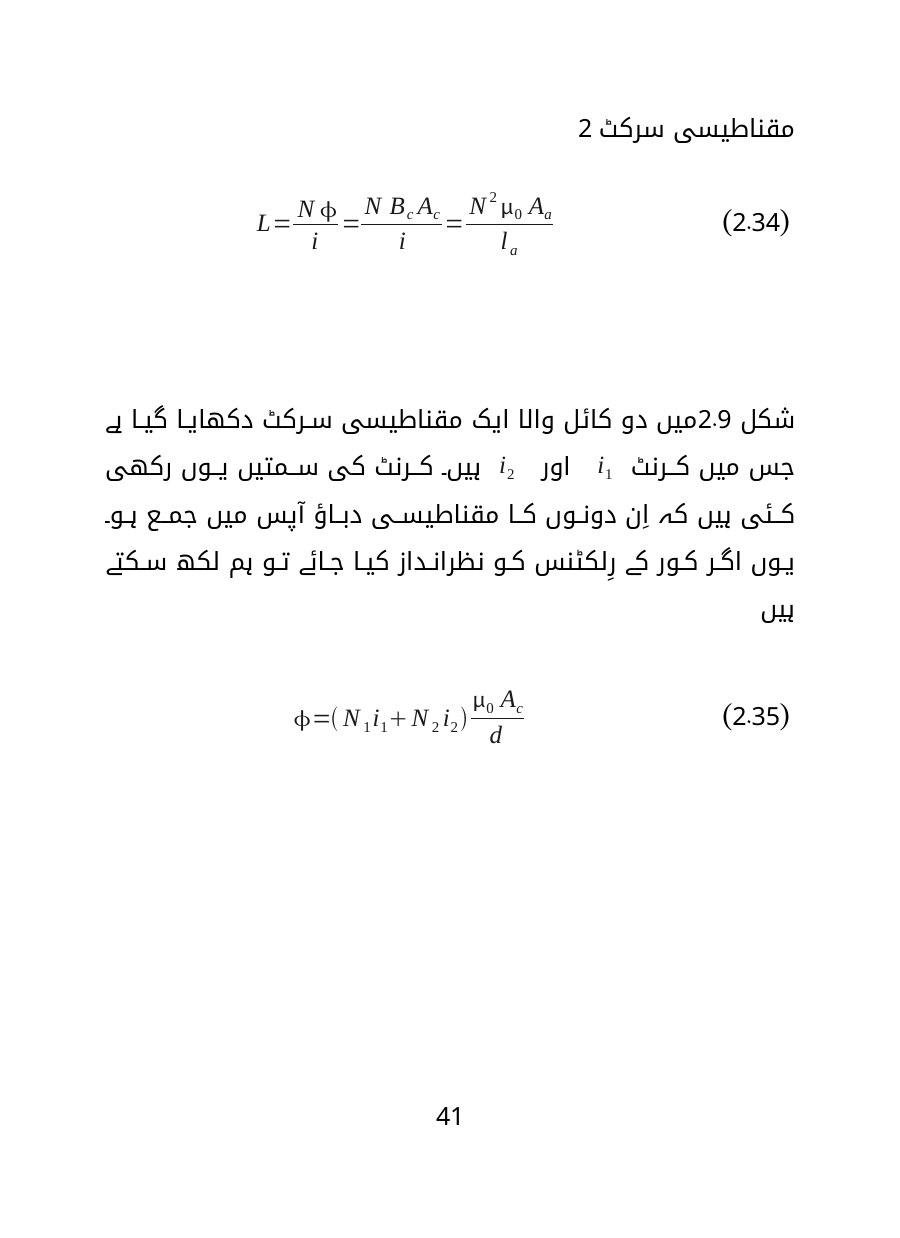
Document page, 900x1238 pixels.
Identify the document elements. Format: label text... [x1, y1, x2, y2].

table_header [105, 182, 695, 276]
text شکل 2.9میں دو کائل والا ایک مقناطیسی سرکٹ دکھایا گیا ہے جس میں کرنٹ اور ہیں۔ کرنٹ کی سمتیں یوں رکھی کئی ہیں کہ اِن دونوں کا مقناطیسی دباؤ آپس میں جمع ہو۔ یوں اگر کور کے رِلکٹنس کو نظرانداز کیا جائے تو ہم لکھ سکتے ہیں [105, 396, 795, 633]
table_header [105, 680, 704, 766]
table_header (2.35) [705, 680, 795, 766]
table_header (2.34) [695, 182, 795, 276]
